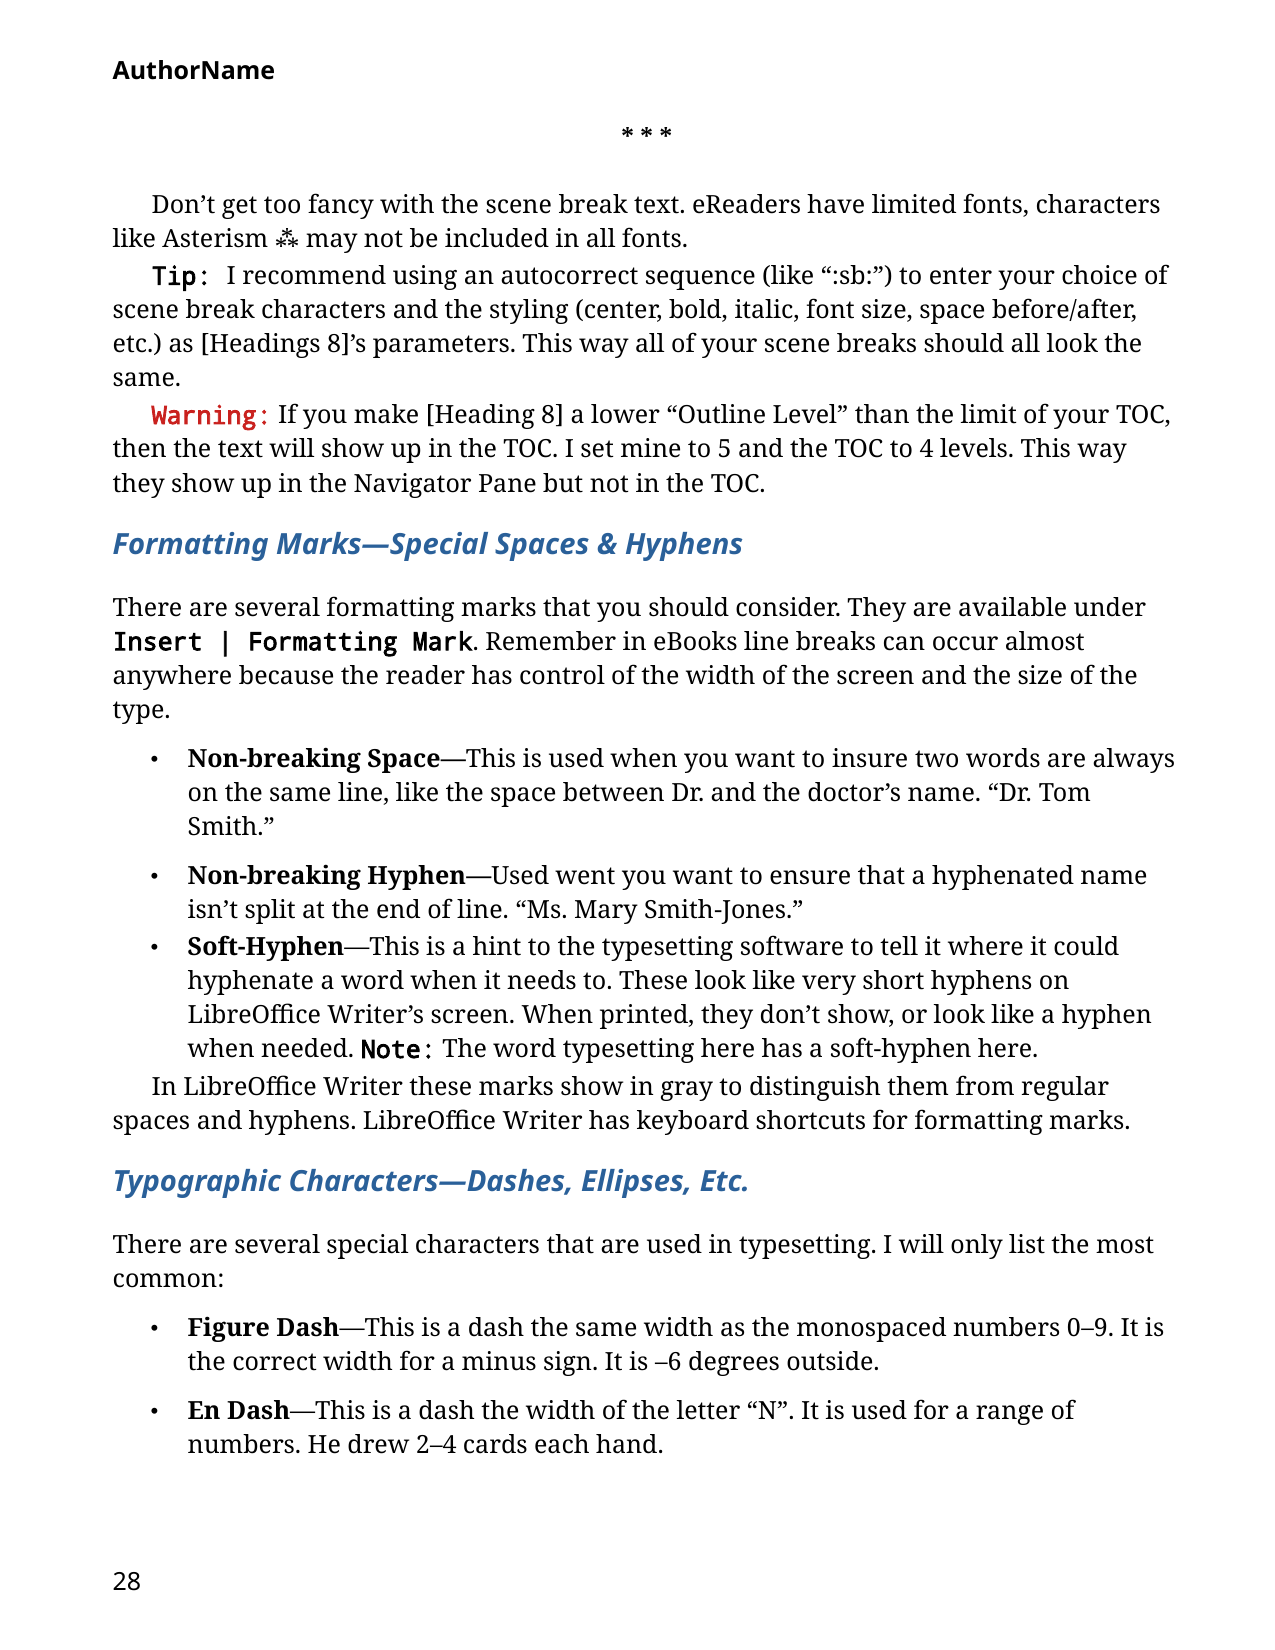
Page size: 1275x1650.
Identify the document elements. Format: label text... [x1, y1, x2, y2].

subtitle Formatting Marks—Special spaces & hyphens [112, 523, 1181, 563]
list Soft-Hyphen—This is a hint to the typesetting software to tell it where it could hyphenate a word when it needs to. These look like very short hyphens on LibreOffice Writer’s screen. When printed, they don’t show, or look like a hyphen when needed. Note: The word type­setting here has a soft-hyphen here. [150, 929, 1181, 1065]
list Non-breaking Hyphen—Used went you want to ensure that a hyphenated name isn’t split at the end of line. “Ms. Mary Smith‑Jones.” [150, 858, 1181, 926]
text In LibreOffice Writer these marks show in gray to distinguish them from regular spaces and hyphens. LibreOffice Writer has keyboard shortcuts for formatting marks. [112, 1068, 1181, 1136]
text Tip: I recommend using an autocorrect sequence (like “:sb:”) to enter your choice of scene break characters and the styling (center, bold, italic, font size, space before/after, etc.) as [Headings 8]’s parameters. This way all of your scene breaks should all look the same. [112, 258, 1181, 394]
text Don’t get too fancy with the scene break text. eReaders have limited fonts, characters like Asterism ⁂ may not be included in all fonts. [112, 187, 1181, 255]
list Figure Dash—This is a dash the same width as the monospaced numbers 0–9. It is the correct width for a minus sign. It is –6 degrees outside. [150, 1309, 1181, 1378]
list Non-breaking Space—This is used when you want to insure two words are always on the same line, like the space between Dr. and the doctor’s name. “Dr. Tom Smith.” [150, 741, 1181, 843]
subtitle * * * [112, 117, 1181, 157]
text There are several formatting marks that you should consider. They are available under Insert | Formatting Mark. Remember in eBooks line breaks can occur almost anywhere because the reader has control of the width of the screen and the size of the type. [112, 589, 1181, 726]
text There are several special characters that are used in typesetting. I will only list the most common: [112, 1226, 1181, 1294]
subtitle Typographic Characters—Dashes, Ellipses, Etc. [112, 1160, 1181, 1200]
list En Dash—This is a dash the width of the letter “N”. It is used for a range of numbers. He drew 2–4 cards each hand. [150, 1393, 1181, 1461]
text Warning: If you make [Heading 8] a lower “Outline Level” than the limit of your TOC, then the text will show up in the TOC. I set mine to 5 and the TOC to 4 levels. This way they show up in the Navigator Pane but not in the TOC. [112, 397, 1181, 499]
